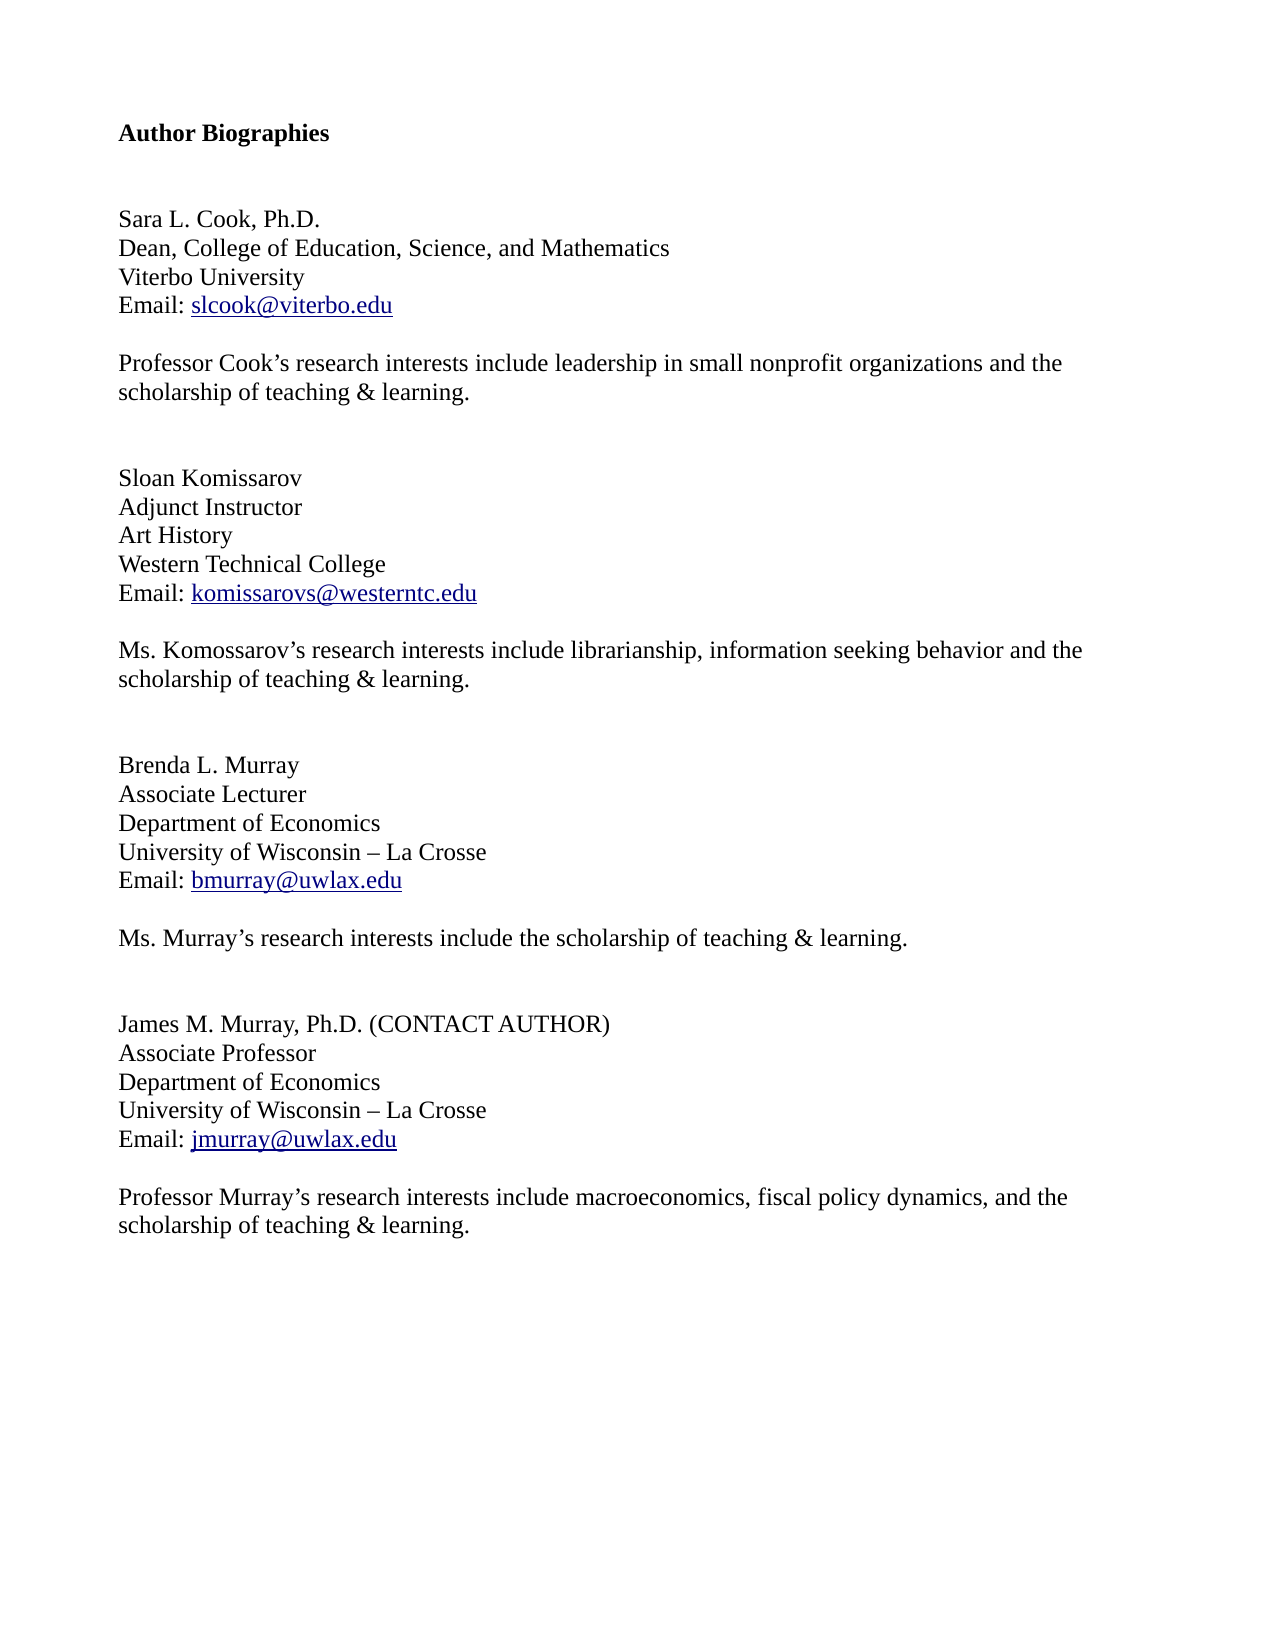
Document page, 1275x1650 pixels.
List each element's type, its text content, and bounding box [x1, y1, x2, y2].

text Email: bmurray@uwlax.edu [118, 866, 1157, 894]
text Author Biographies [118, 118, 1157, 147]
text Sloan Komissarov [118, 463, 1157, 492]
text Professor Murray’s research interests include macroeconomics, fiscal policy dynamics, and the scholarship of teaching & learning. [118, 1182, 1157, 1239]
text University of Wisconsin – La Crosse [118, 837, 1157, 866]
text Email: jmurray@uwlax.edu [118, 1124, 1157, 1153]
text Adjunct Instructor [118, 492, 1157, 521]
text Brenda L. Murray [118, 751, 1157, 779]
text Art History [118, 521, 1157, 549]
text Viterbo University [118, 262, 1157, 291]
text Sara L. Cook, Ph.D. [118, 204, 1157, 233]
text Associate Lecturer [118, 779, 1157, 808]
text Email: slcook@viterbo.edu [118, 291, 1157, 319]
text Dean, College of Education, Science, and Mathematics [118, 233, 1157, 262]
text University of Wisconsin – La Crosse [118, 1096, 1157, 1124]
text Ms. Komossarov’s research interests include librarianship, information seeking behavior and the scholarship of teaching & learning. [118, 636, 1157, 693]
text Professor Cook’s research interests include leadership in small nonprofit organizations and the scholarship of teaching & learning. [118, 348, 1157, 406]
text Associate Professor [118, 1038, 1157, 1067]
text Western Technical College [118, 549, 1157, 578]
text Department of Economics [118, 808, 1157, 837]
text James M. Murray, Ph.D. (CONTACT AUTHOR) [118, 1009, 1157, 1038]
text Ms. Murray’s research interests include the scholarship of teaching & learning. [118, 923, 1157, 952]
text Department of Economics [118, 1067, 1157, 1096]
text Email: komissarovs@westerntc.edu [118, 578, 1157, 607]
